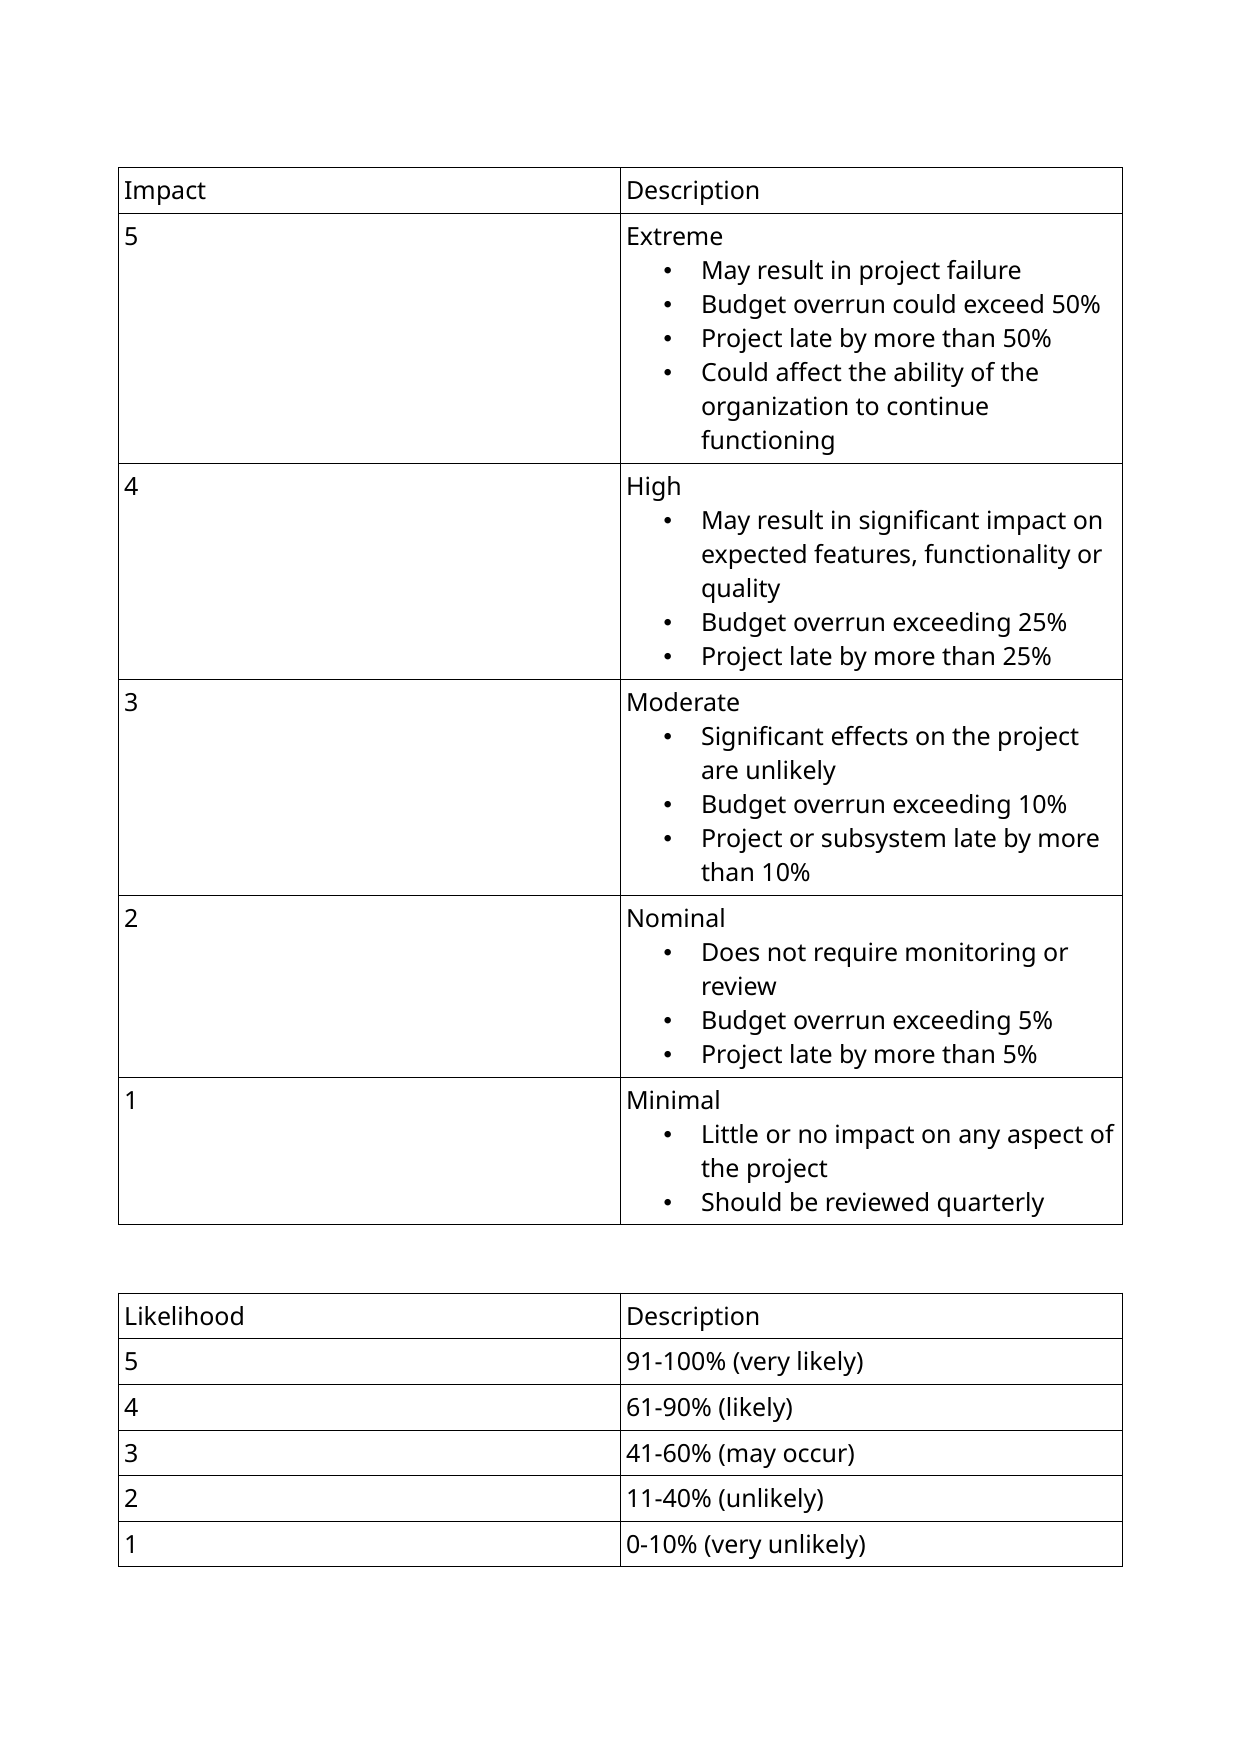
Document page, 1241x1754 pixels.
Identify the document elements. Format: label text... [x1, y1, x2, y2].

table_cell 3 [119, 1431, 620, 1475]
table_cell 61-90% (likely) [621, 1385, 1122, 1429]
table_cell 4 [119, 464, 620, 679]
table_cell High May result in significant impact on expected features, functionality or quality Budget overrun exceeding 25% Project late by more than 25% [621, 464, 1122, 679]
table_cell 5 [119, 1339, 620, 1384]
table_cell 1 [119, 1522, 620, 1566]
table_cell 41-60% (may occur) [621, 1431, 1122, 1475]
table_cell Extreme May result in project failure Budget overrun could exceed 50% Project late by more than 50% Could affect the ability of the organization to continue functioning [621, 214, 1122, 463]
table_header Description [621, 168, 1122, 213]
table_header Impact [119, 168, 620, 213]
table_cell 2 [119, 1476, 620, 1521]
table_cell 5 [119, 214, 620, 463]
table_cell Minimal Little or no impact on any aspect of the project Should be reviewed quarterly [621, 1078, 1122, 1224]
table_cell 11-40% (unlikely) [621, 1476, 1122, 1521]
table_cell 3 [119, 680, 620, 895]
table_cell 2 [119, 896, 620, 1077]
table_cell 91-100% (very likely) [621, 1339, 1122, 1384]
table_cell 1 [119, 1078, 620, 1224]
table_header Description [621, 1294, 1122, 1338]
table_cell 4 [119, 1385, 620, 1429]
table_cell Moderate Significant effects on the project are unlikely Budget overrun exceeding 10% Project or subsystem late by more than 10% [621, 680, 1122, 895]
table_cell Nominal Does not require monitoring or review Budget overrun exceeding 5% Project late by more than 5% [621, 896, 1122, 1077]
table_cell 0-10% (very unlikely) [621, 1522, 1122, 1566]
table_header Likelihood [119, 1294, 620, 1338]
